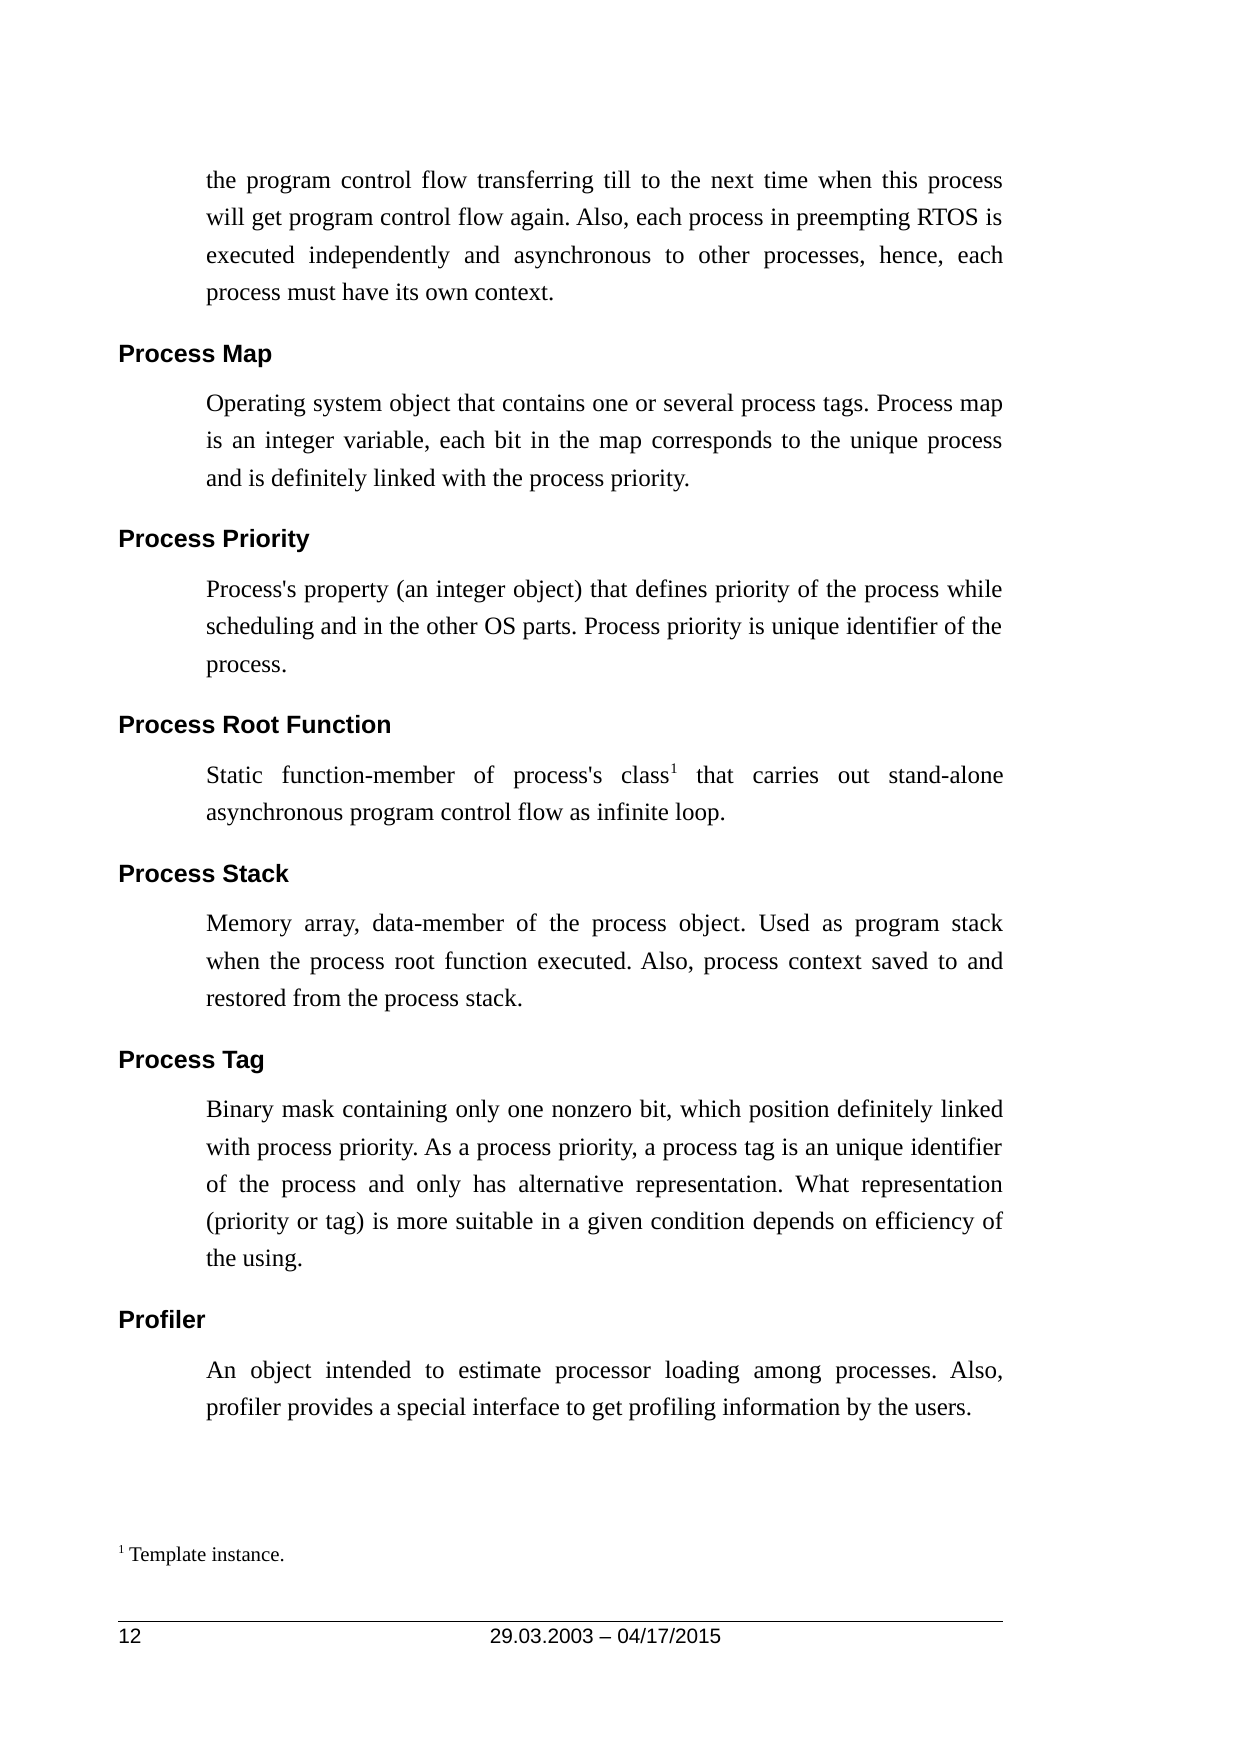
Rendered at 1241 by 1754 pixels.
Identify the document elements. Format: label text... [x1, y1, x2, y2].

text Profiler [118, 1305, 1004, 1334]
text Static function-member of process's class that carries out stand-alone asynchronous program control flow as infinite loop. [206, 760, 1004, 826]
text Binary mask containing only one nonzero bit, which position definitely linked with process priority. As a process priority, a process tag is an unique identifier of the process and only has alternative representation. What representation (priority or tag) is more suitable in a given condition depends on efficiency of the using. [206, 1094, 1004, 1272]
text Process Tag [118, 1044, 1004, 1073]
text An object intended to estimate processor loading among processes. Also, profiler provides a special interface to get profiling information by the users. [206, 1355, 1004, 1421]
text Process Root Function [118, 710, 1004, 739]
text Process's property (an integer object) that defines priority of the process while scheduling and in the other OS parts. Process priority is unique identifier of the process. [206, 574, 1004, 677]
text the program control flow transferring till to the next time when this process will get program control flow again. Also, each process in preempting RTOS is executed independently and asynchronous to other processes, hence, each process must have its own context. [206, 165, 1004, 306]
text Process Priority [118, 524, 1004, 553]
text Operating system object that contains one or several process tags. Process map is an integer variable, each bit in the map corresponds to the unique process and is definitely linked with the process priority. [206, 388, 1004, 492]
text Memory array, data-member of the process object. Used as program stack when the process root function executed. Also, process context saved to and restored from the process stack. [206, 908, 1004, 1012]
text Process Map [118, 338, 1004, 367]
text Template instance. [118, 1542, 1004, 1566]
text Process Stack [118, 859, 1004, 887]
